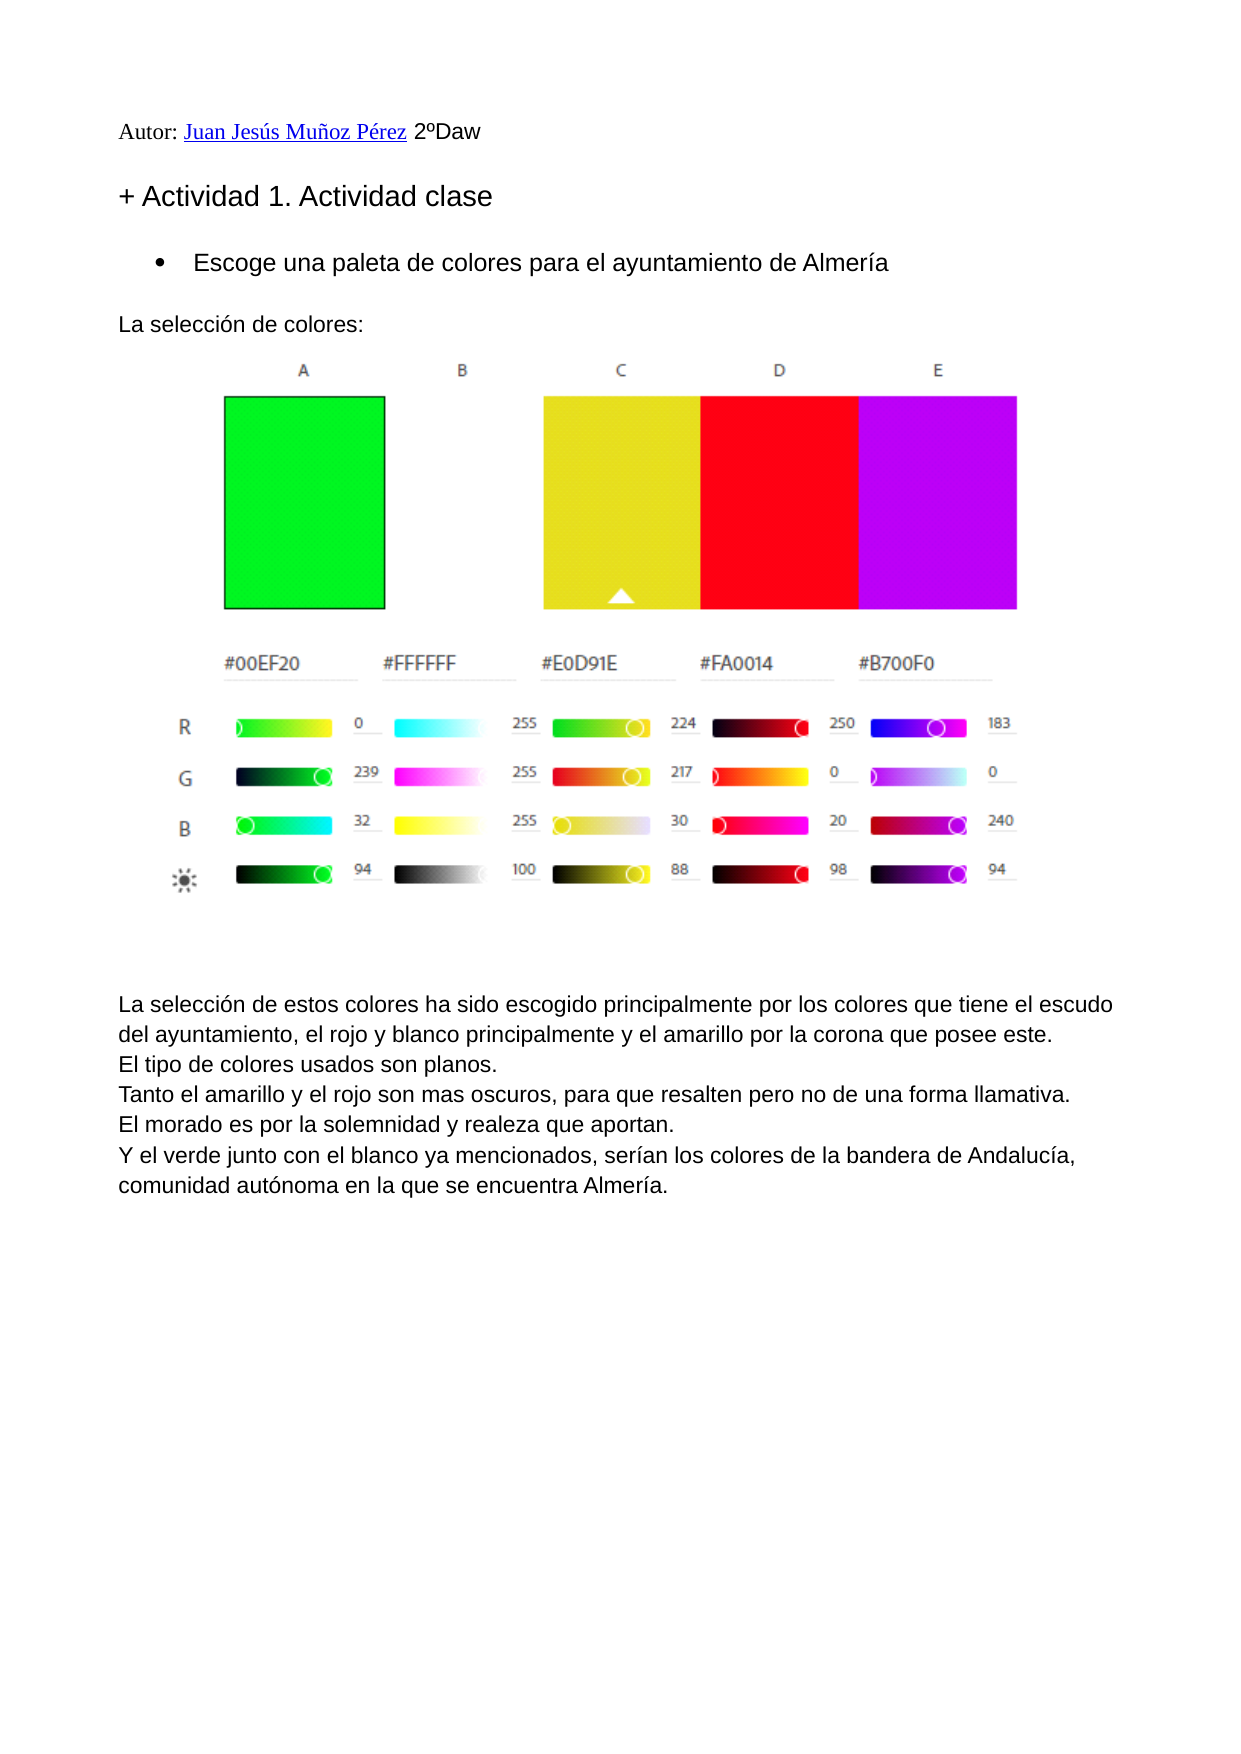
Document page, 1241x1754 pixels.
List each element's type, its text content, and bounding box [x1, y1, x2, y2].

text La selección de estos colores ha sido escogido principalmente por los colores que tiene el escudo del ayuntamiento, el rojo y blanco principalmente y el amarillo por la corona que posee este. [118, 991, 1122, 1047]
text El tipo de colores usados son planos. [118, 1051, 1122, 1077]
text Autor: Juan Jesús Muñoz Pérez 2ºDaw [118, 118, 1122, 144]
list Escoge una paleta de colores para el ayuntamiento de Almería [156, 247, 1122, 276]
text Tanto el amarillo y el rojo son mas oscuros, para que resalten pero no de una forma llamativa. [118, 1081, 1122, 1107]
text + Actividad 1. Actividad clase [118, 179, 1122, 212]
text El morado es por la solemnidad y realeza que aportan. [118, 1111, 1122, 1138]
text La selección de colores: [118, 311, 1122, 337]
text Y el verde junto con el blanco ya mencionados, serían los colores de la bandera de Andalucía, comunidad autónoma en la que se encuentra Almería. [118, 1142, 1122, 1198]
